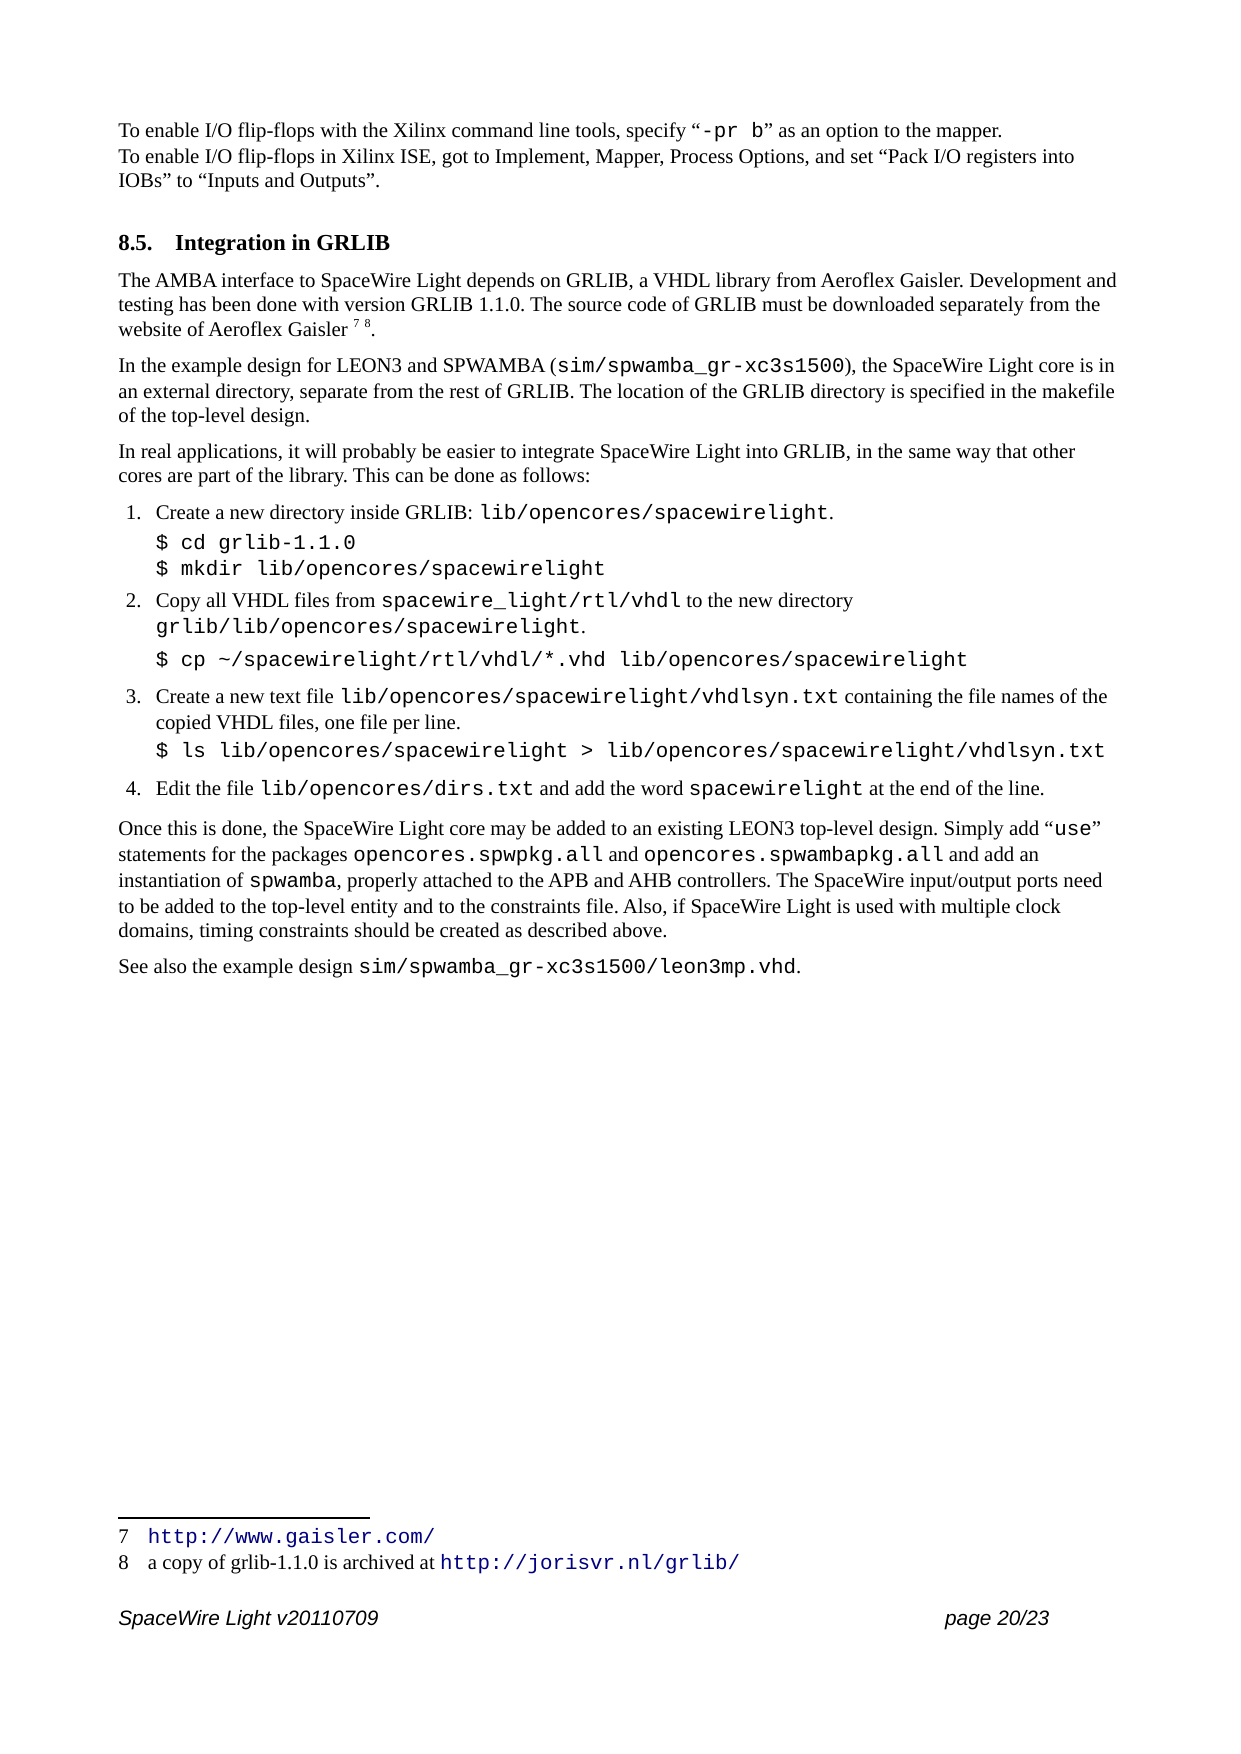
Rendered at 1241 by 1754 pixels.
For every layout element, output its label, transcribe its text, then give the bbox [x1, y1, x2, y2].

list Create a new directory inside GRLIB: lib/opencores/spacewirelight. [126, 500, 1122, 526]
list Copy all VHDL files from spacewire_light/rtl/vhdl to the new directory grlib/lib/opencores/spacewirelight. [126, 588, 1122, 639]
text To enable I/O flip-flops with the Xilinx command line tools, specify “-pr b” as an option to the mapper. To enable I/O flip-flops in Xilinx ISE, got to Implement, Mapper, Process Options, and set “Pack I/O registers into IOBs” to “Inputs and Outputs”. [118, 118, 1122, 192]
subtitle Integration in GRLIB [118, 229, 1122, 256]
text Once this is done, the SpaceWire Light core may be added to an existing LEON3 top-level design. Simply add “use” statements for the packages opencores.spwpkg.all and opencores.spwambapkg.all and add an instantiation of spwamba, properly attached to the APB and AHB controllers. The SpaceWire input/output ports need to be added to the top-level entity and to the constraints file. Also, if SpaceWire Light is used with multiple clock domains, timing constraints should be created as described above. [118, 816, 1122, 942]
list Edit the file lib/opencores/dirs.txt and add the word spacewirelight at the end of the line. [126, 776, 1122, 801]
text See also the example design sim/spwamba_gr-xc3s1500/leon3mp.vhd. [118, 954, 1122, 980]
list Create a new text file lib/opencores/spacewirelight/vhdlsyn.txt containing the file names of the copied VHDL files, one file per line. [126, 684, 1122, 734]
text In real applications, it will probably be easier to integrate SpaceWire Light into GRLIB, in the same way that other cores are part of the library. This can be done as follows: [118, 439, 1122, 487]
list $ cp ~/spacewirelight/rtl/vhdl/*.vhd lib/opencores/spacewirelight [126, 648, 1122, 672]
text a copy of grlib-1.1.0 is archived at http://jorisvr.nl/grlib/ [118, 1550, 1122, 1575]
list $ cd grlib-1.1.0 [126, 532, 1122, 555]
text The AMBA interface to SpaceWire Light depends on GRLIB, a VHDL library from Aeroflex Gaisler. Development and testing has been done with version GRLIB 1.1.0. The source code of GRLIB must be downloaded separately from the website of Aeroflex Gaisler . [118, 268, 1122, 341]
list $ mkdir lib/opencores/spacewirelight [126, 558, 1122, 582]
text In the example design for LEON3 and SPWAMBA (sim/spwamba_gr-xc3s1500), the SpaceWire Light core is in an external directory, separate from the rest of GRLIB. The location of the GRLIB directory is specified in the makefile of the top-level design. [118, 353, 1122, 427]
list $ ls lib/opencores/spacewirelight > lib/opencores/spacewirelight/vhdlsyn.txt [126, 740, 1122, 764]
text http://www.gaisler.com/ [118, 1524, 1122, 1550]
